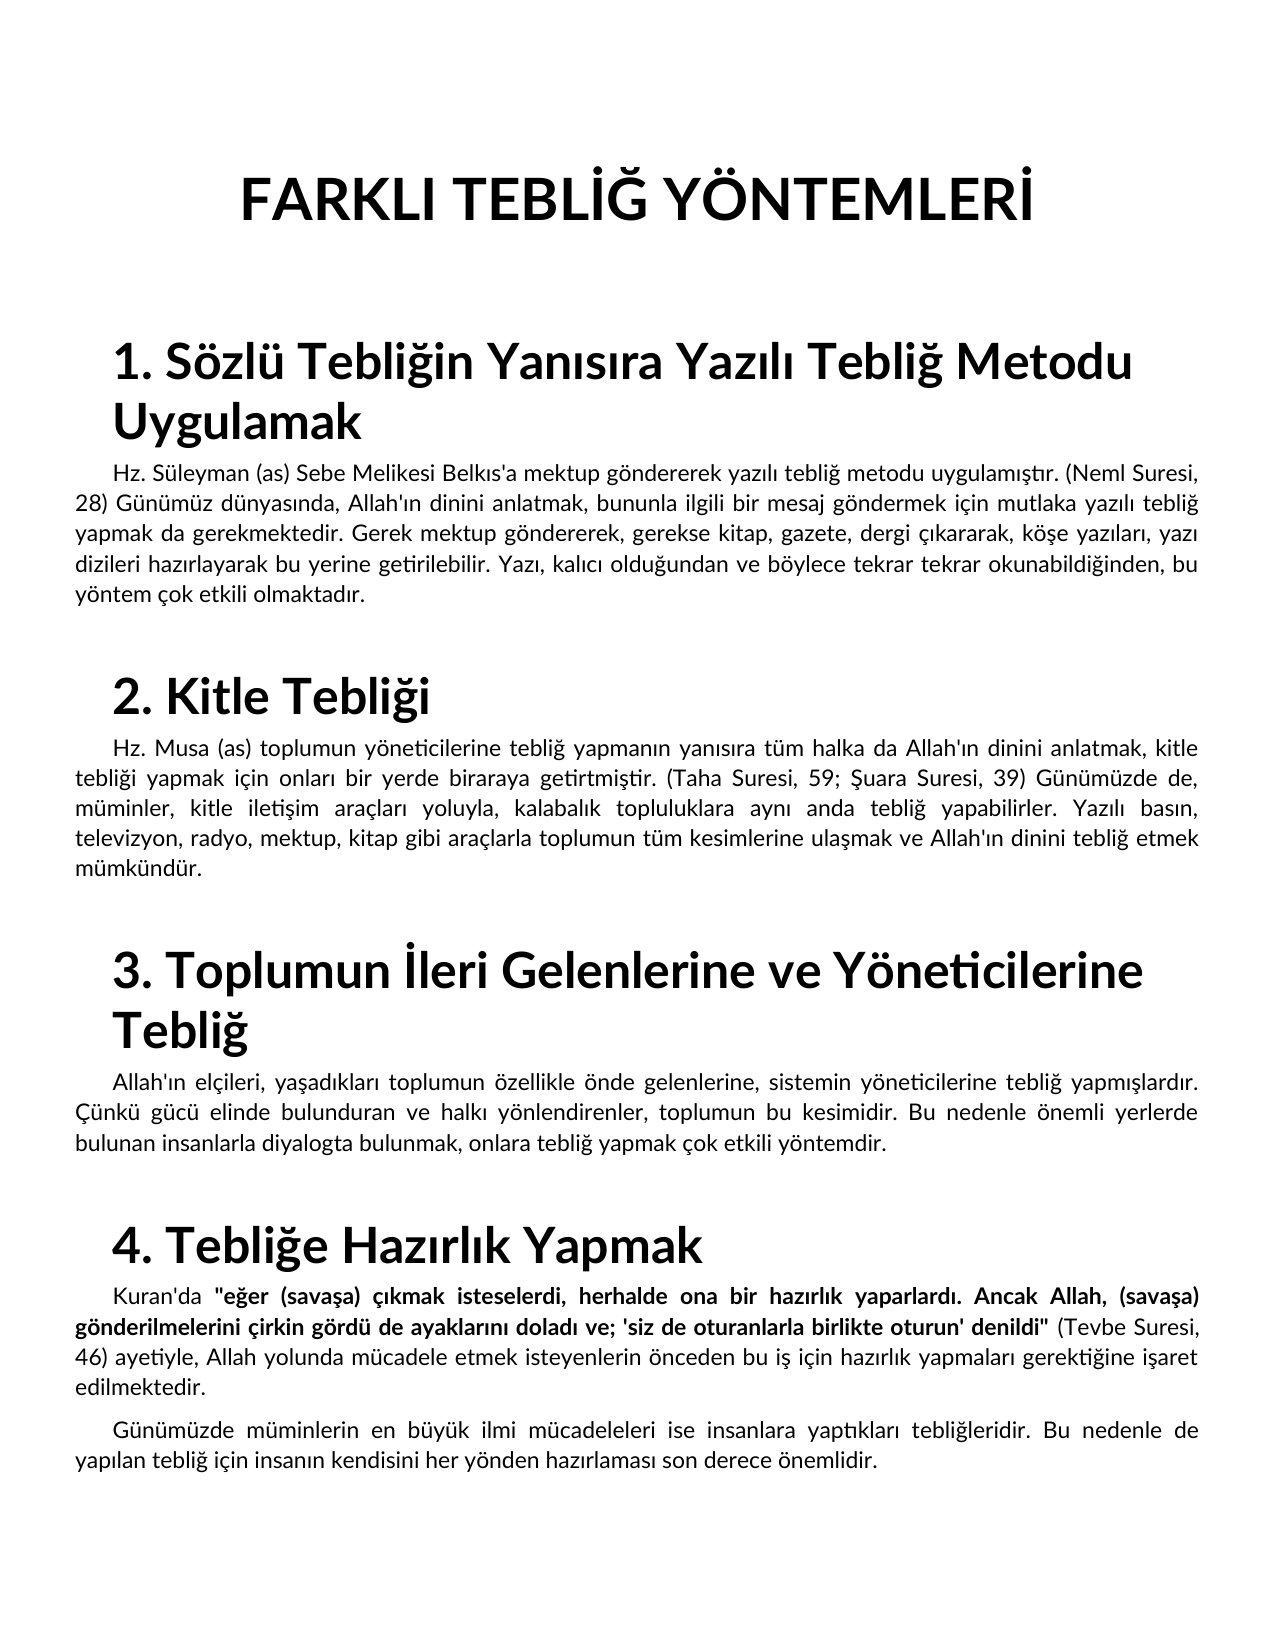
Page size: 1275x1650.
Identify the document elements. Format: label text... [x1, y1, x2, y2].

subtitle 1. Sözlü Tebliğin Yanısıra Yazılı Tebliğ Metodu Uygulamak [112, 330, 1200, 450]
subtitle 2. Kitle Tebliği [112, 665, 1200, 725]
text Günümüzde müminlerin en büyük ilmi mücadeleleri ise insanlara yaptıkları tebliğleridir. Bu nedenle de yapılan tebliğ için insanın kendisini her yönden hazırlaması son derece önemlidir. [75, 1415, 1200, 1473]
text Allah'ın elçileri, yaşadıkları toplumun özellikle önde gelenlerine, sistemin yöneticilerine tebliğ yapmışlardır. Çünkü gücü elinde bulunduran ve halkı yönlendirenler, toplumun bu kesimidir. Bu nedenle önemli yerlerde bulunan insanlarla diyalogta bulunmak, onlara tebliğ yapmak çok etkili yöntemdir. [75, 1068, 1200, 1156]
text Hz. Süleyman (as) Sebe Melikesi Belkıs'a mektup göndererek yazılı tebliğ metodu uygulamıştır. (Neml Suresi, 28) Günümüz dünyasında, Allah'ın dinini anlatmak, bununla ilgili bir mesaj göndermek için mutlaka yazılı tebliğ yapmak da gerekmektedir. Gerek mektup göndererek, gerekse kitap, gazete, dergi çıkararak, köşe yazıları, yazı dizileri hazırlayarak bu yerine getirilebilir. Yazı, kalıcı olduğundan ve böylece tekrar tekrar okunabildiğinden, bu yöntem çok etkili olmaktadır. [75, 459, 1200, 607]
subtitle FARKLI TEBLİĞ YÖNTEMLERİ [75, 162, 1200, 232]
subtitle 3. Toplumun İleri Gelenlerine ve Yöneticilerine Tebliğ [112, 939, 1200, 1059]
text Kuran'da "eğer (savaşa) çıkmak isteselerdi, herhalde ona bir hazırlık yaparlardı. Ancak Allah, (savaşa) gönderilmelerini çirkin gördü de ayaklarını doladı ve; 'siz de oturanlarla birlikte oturun' denildi" (Tevbe Suresi, 46) ayetiyle, Allah yolunda mücadele etmek isteyenlerin önceden bu iş için hazırlık yapmaları gerektiğine işaret edilmektedir. [75, 1282, 1200, 1400]
subtitle 4. Tebliğe Hazırlık Yapmak [112, 1214, 1200, 1274]
text Hz. Musa (as) toplumun yöneticilerine tebliğ yapmanın yanısıra tüm halka da Allah'ın dinini anlatmak, kitle tebliği yapmak için onları bir yerde biraraya getirtmiştir. (Taha Suresi, 59; Şuara Suresi, 39) Günümüzde de, müminler, kitle iletişim araçları yoluyla, kalabalık topluluklara aynı anda tebliğ yapabilirler. Yazılı basın, televizyon, radyo, mektup, kitap gibi araçlarla toplumun tüm kesimlerine ulaşmak ve Allah'ın dinini tebliğ etmek mümkündür. [75, 733, 1200, 882]
